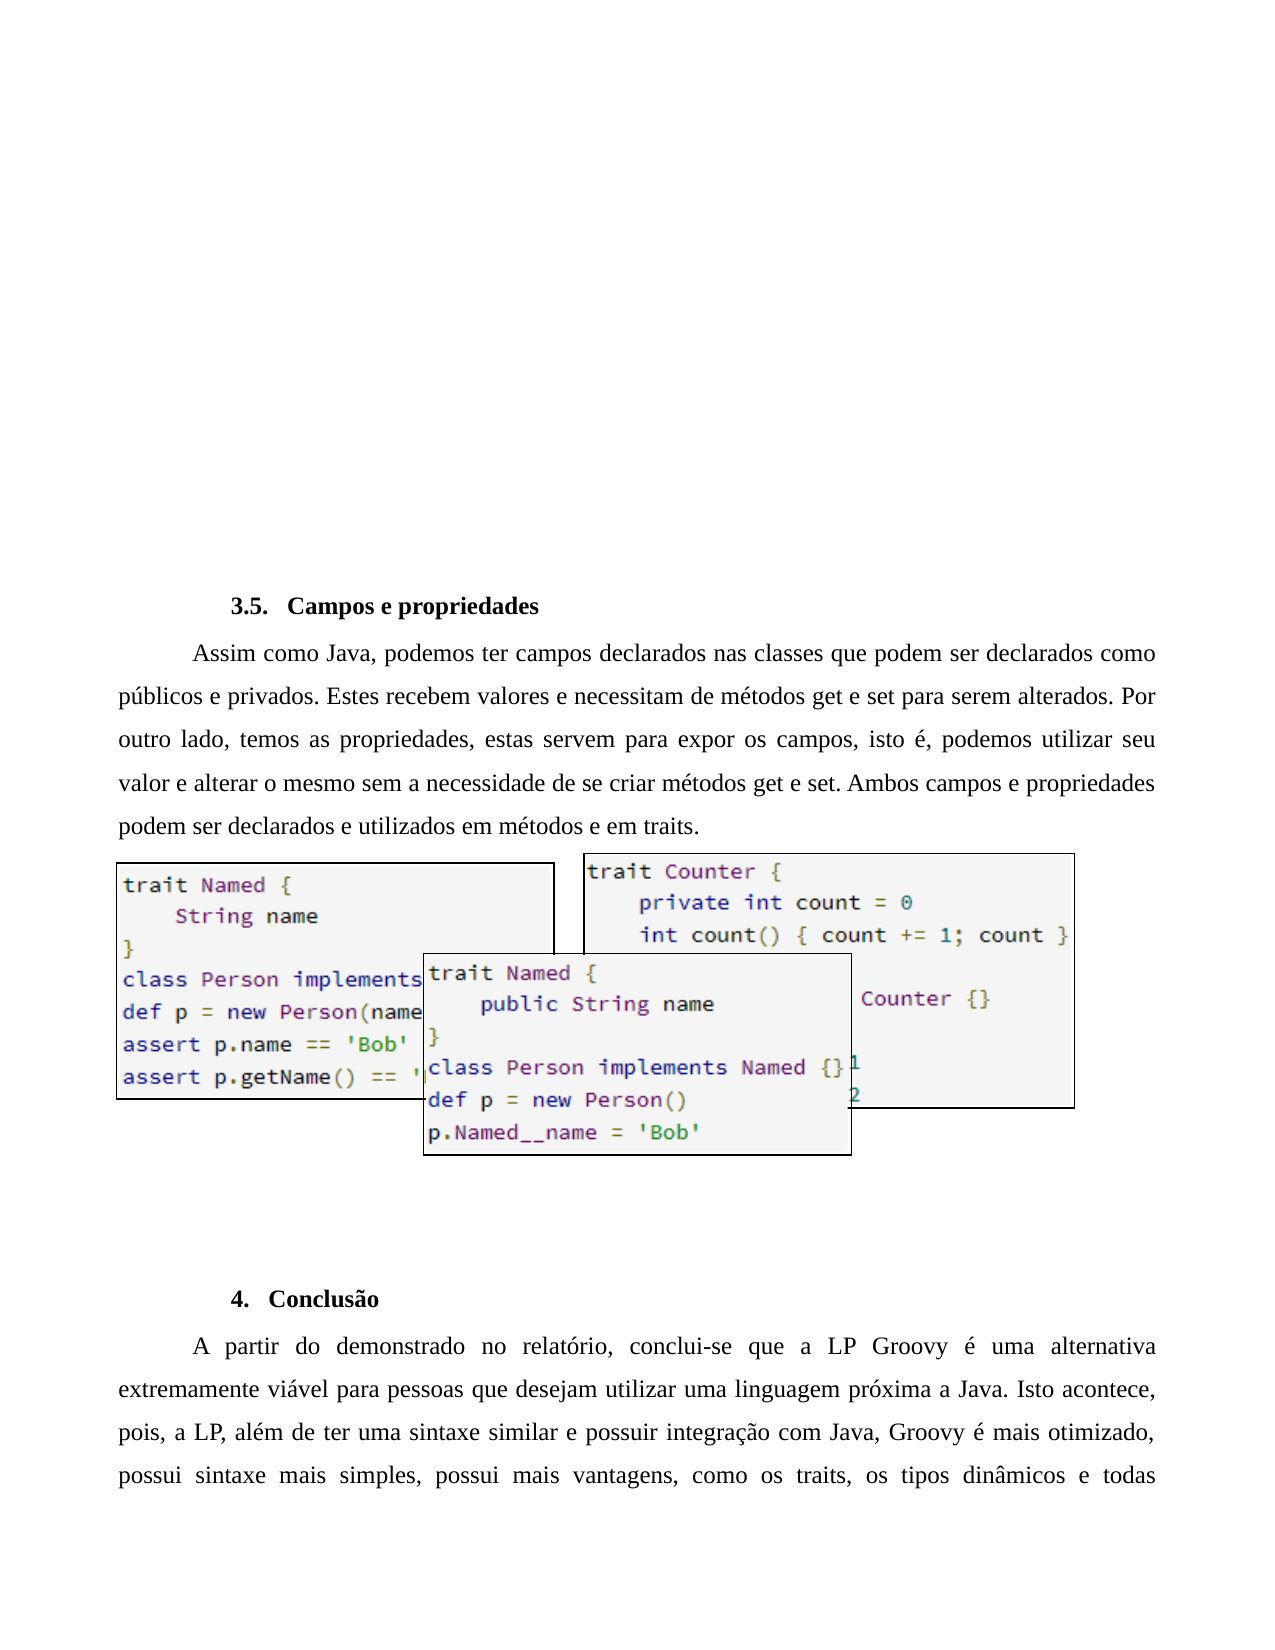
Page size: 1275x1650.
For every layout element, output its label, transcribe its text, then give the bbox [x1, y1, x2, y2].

list Campos e propriedades [231, 591, 1157, 620]
text A partir do demonstrado no relatório, conclui-se que a LP Groovy é uma alternativa extremamente viável para pessoas que desejam utilizar uma linguagem próxima a Java. Isto acontece, pois, a LP, além de ter uma sintaxe similar e possuir integração com Java, Groovy é mais otimizado, possui sintaxe mais simples, possui mais vantagens, como os traits, os tipos dinâmicos e todas [118, 1331, 1157, 1489]
list Conclusão [231, 1284, 1157, 1312]
text Assim como Java, podemos ter campos declarados nas classes que podem ser declarados como públicos e privados. Estes recebem valores e necessitam de métodos get e set para serem alterados. Por outro lado, temos as propriedades, estas servem para expor os campos, isto é, podemos utilizar seu valor e alterar o mesmo sem a necessidade de se criar métodos get e set. Ambos campos e propriedades podem ser declarados e utilizados em métodos e em traits. [118, 638, 1157, 839]
